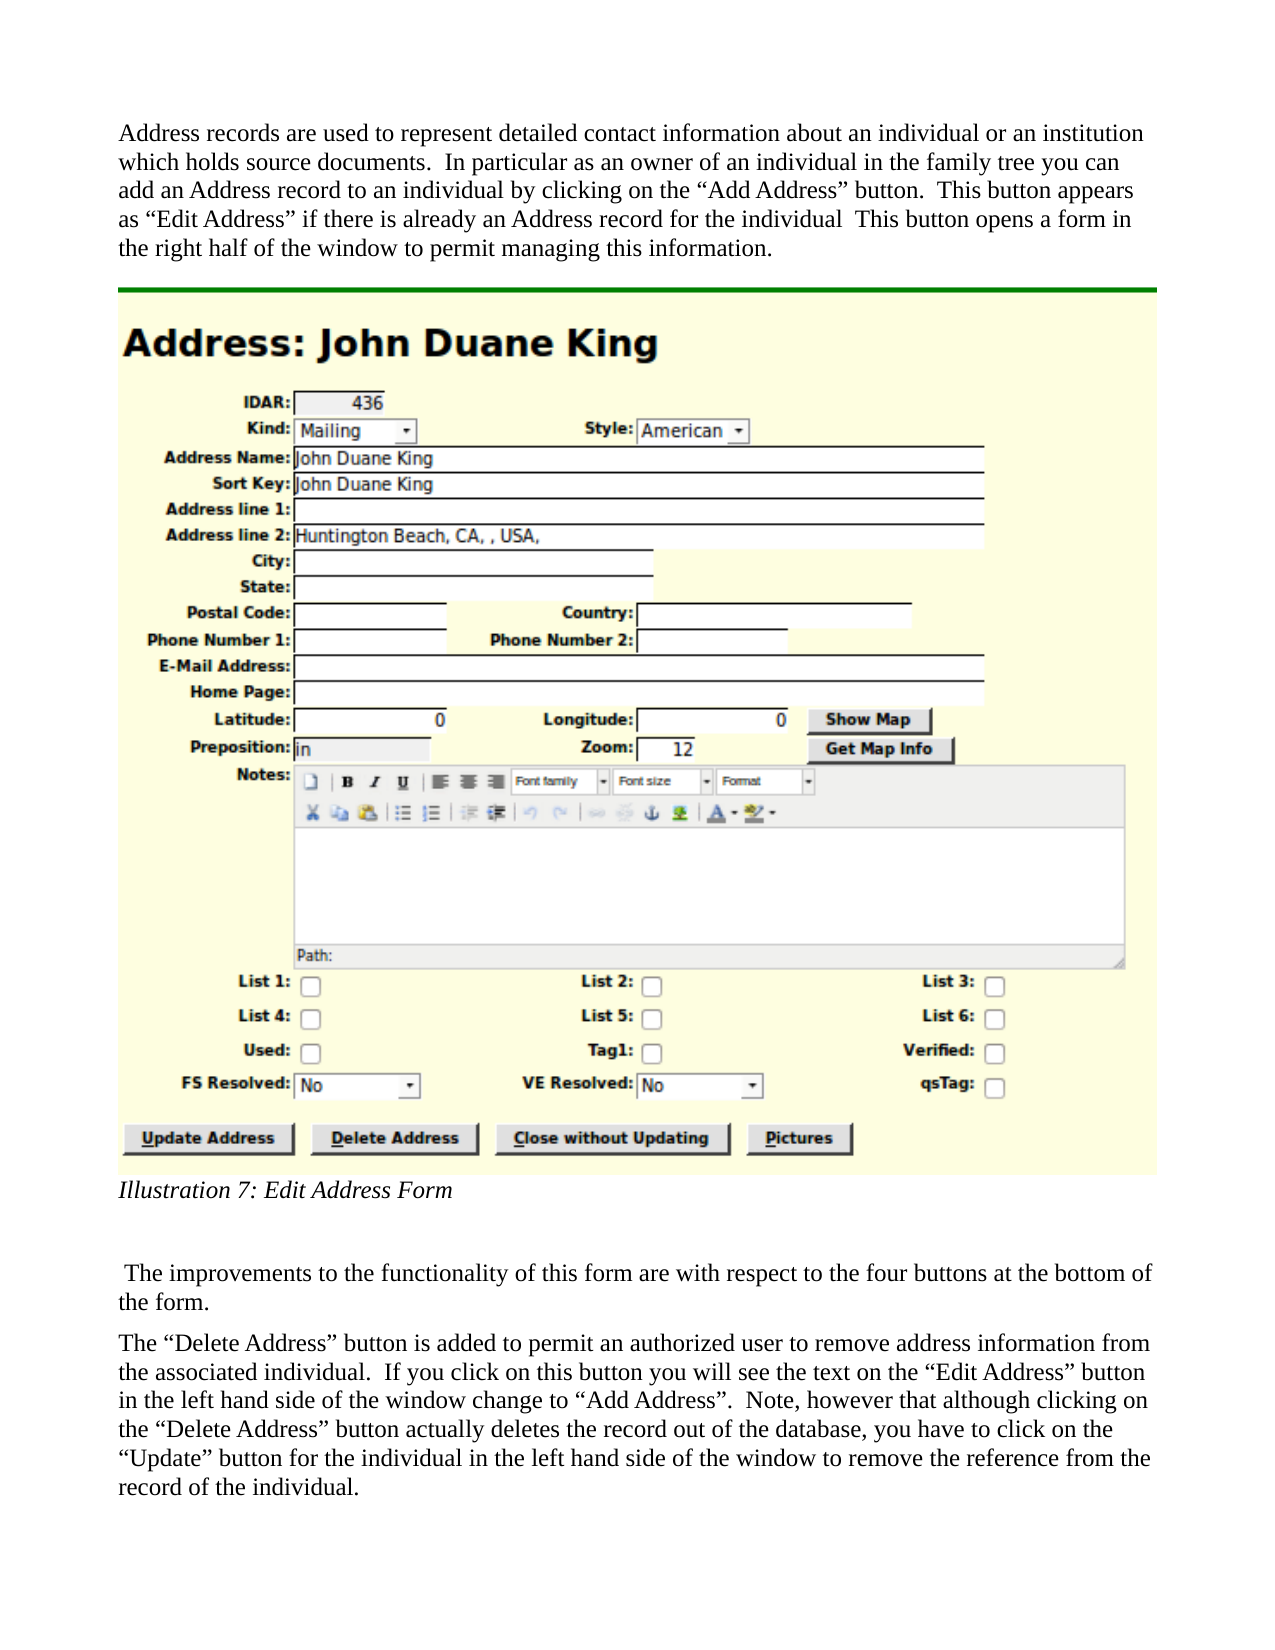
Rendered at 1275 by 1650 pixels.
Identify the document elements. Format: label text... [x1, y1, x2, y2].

text The “Delete Address” button is added to permit an authorized user to remove address information from the associated individual. If you click on this button you will see the text on the “Edit Address” button in the left hand side of the window change to “Add Address”. Note, however that although clicking on the “Delete Address” button actually deletes the record out of the database, you have to click on the “Update” button for the individual in the left hand side of the window to remove the reference from the record of the individual. [118, 1328, 1157, 1500]
text Address records are used to represent detailed contact information about an individual or an institution which holds source documents. In particular as an owner of an individual in the family tree you can add an Address record to an individual by clicking on the “Add Address” button. This button appears as “Edit Address” if there is already an Address record for the individual This button opens a form in the right half of the window to permit managing this information. [118, 118, 1157, 262]
text Illustration 7: Edit Address Form [118, 1175, 1157, 1204]
picture [118, 286, 1157, 1175]
text The improvements to the functionality of this form are with respect to the four buttons at the bottom of the form. [118, 1258, 1157, 1316]
